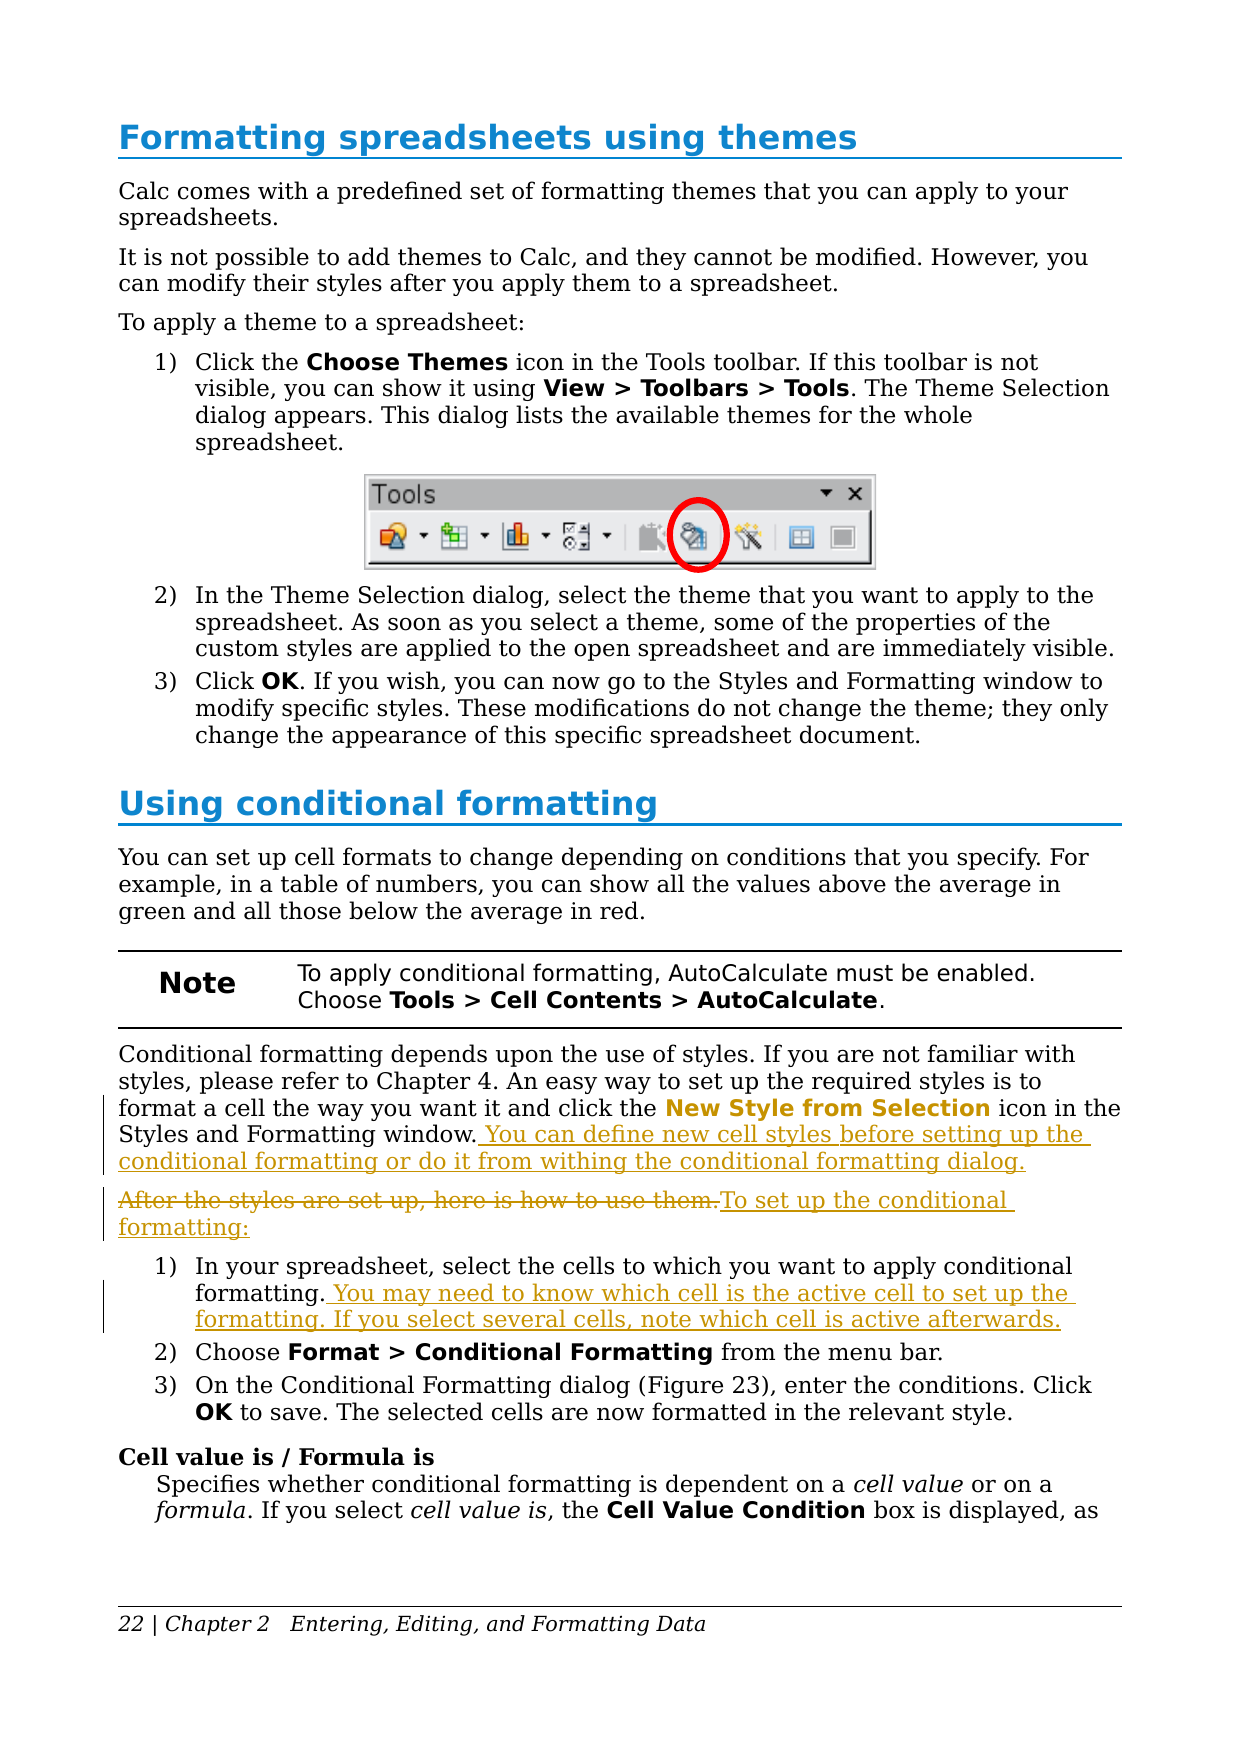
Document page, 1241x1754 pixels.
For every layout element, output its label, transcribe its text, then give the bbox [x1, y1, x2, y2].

list Choose Format > Conditional Formatting from the menu bar. [177, 1339, 1122, 1366]
list Click the Choose Themes icon in the Tools toolbar. If this toolbar is not visible, you can show it using View > Toolbars > Tools. The Theme Selection dialog appears. This dialog lists the available themes for the whole spreadsheet. [177, 349, 1122, 455]
text To set up the conditional formatting: [118, 1187, 1122, 1241]
text To apply a theme to a spreadsheet: [118, 309, 1122, 336]
list In the Theme Selection dialog, select the theme that you want to apply to the spreadsheet. As soon as you select a theme, some of the properties of the custom styles are applied to the open spreadsheet and are immediately visible. [177, 582, 1122, 662]
subtitle Formatting spreadsheets using themes [118, 118, 1122, 157]
text Specifies whether conditional formatting is dependent on a cell value or on a formula. If you select cell value is, the Cell Value Condition box is displayed, as [156, 1471, 1122, 1524]
table_header To apply conditional formatting, AutoCalculate must be enabled. Choose Tools > Cell Contents > AutoCalculate. [276, 952, 1122, 1027]
text Calc comes with a predefined set of formatting themes that you can apply to your spreadsheets. [118, 178, 1122, 231]
list In your spreadsheet, select the cells to which you want to apply conditional formatting. You may need to know which cell is the active cell to set up the formatting. If you select several cells, note which cell is active afterwards. [177, 1253, 1122, 1333]
text It is not possible to add themes to Calc, and they cannot be modified. However, you can modify their styles after you apply them to a spreadsheet. [118, 244, 1122, 297]
picture [364, 474, 877, 570]
list On the Conditional Formatting dialog (Figure 23), enter the conditions. Click OK to save. The selected cells are now formatted in the relevant style. [177, 1372, 1122, 1426]
text Cell value is / Formula is [118, 1444, 1122, 1471]
text Conditional formatting depends upon the use of styles. If you are not familiar with styles, please refer to Chapter 4. An easy way to set up the required styles is to format a cell the way you want it and click the New Style from Selection icon in the Styles and Formatting window. You can define new cell styles before setting up the conditional formatting or do it from withing the conditional formatting dialog. [118, 1041, 1122, 1175]
list Click OK. If you wish, you can now go to the Styles and Formatting window to modify specific styles. These modifications do not change the theme; they only change the appearance of this specific spreadsheet document. [177, 668, 1122, 748]
table_header Note [118, 952, 276, 1027]
picture [673, 504, 723, 566]
subtitle Using conditional formatting [118, 785, 1122, 823]
text You can set up cell formats to change depending on conditions that you specify. For example, in a table of numbers, you can show all the values above the average in green and all those below the average in red. [118, 844, 1122, 924]
